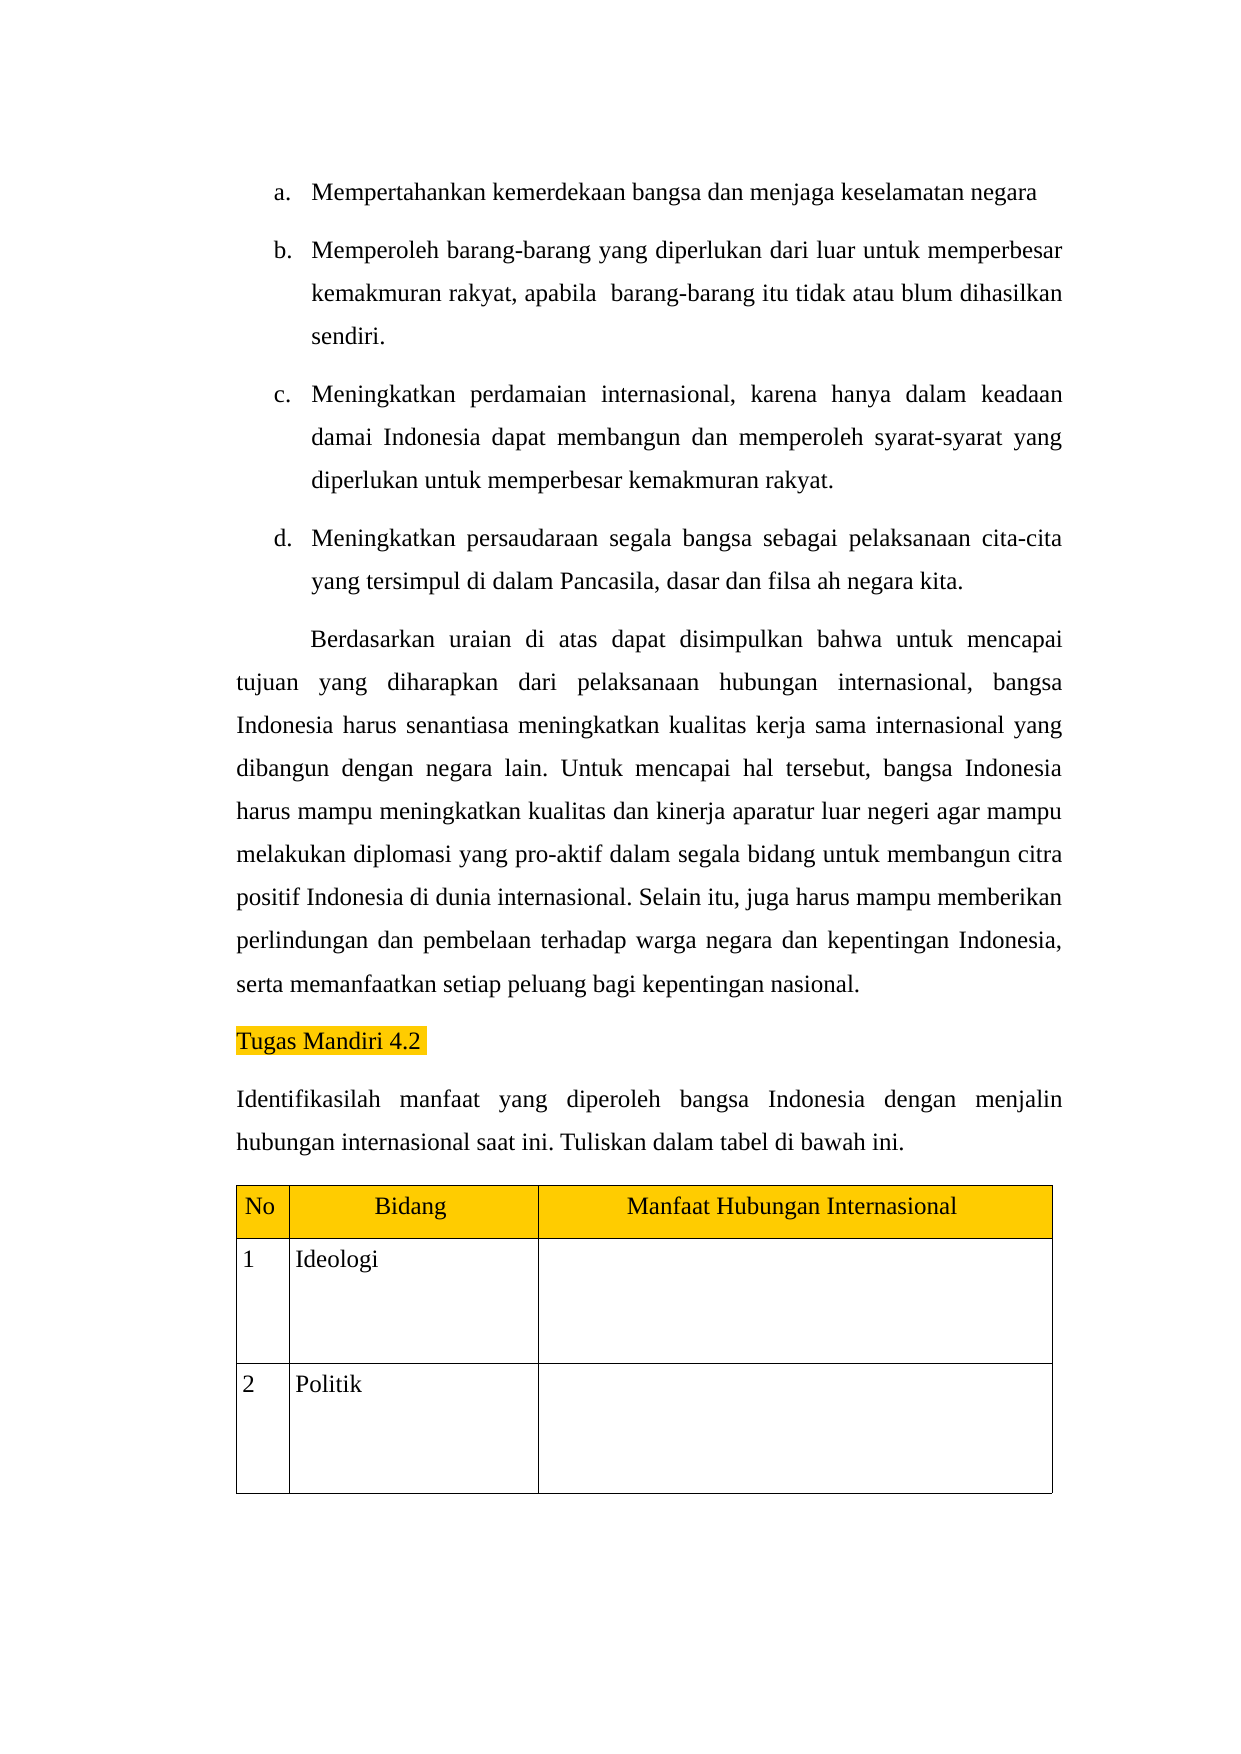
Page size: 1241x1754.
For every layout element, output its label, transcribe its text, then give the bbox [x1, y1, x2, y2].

list Meningkatkan persaudaraan segala bangsa sebagai pelaksanaan cita-cita yang tersimpul di dalam Pancasila, dasar dan filsa ah negara kita. [274, 523, 1063, 595]
text Identifikasilah manfaat yang diperoleh bangsa Indonesia dengan menjalin hubungan internasional saat ini. Tuliskan dalam tabel di bawah ini. [236, 1084, 1063, 1156]
list Meningkatkan perdamaian internasional, karena hanya dalam keadaan damai Indonesia dapat membangun dan memperoleh syarat-syarat yang diperlukan untuk memperbesar kemakmuran rakyat. [274, 379, 1063, 494]
table_cell [539, 1364, 1052, 1493]
table_header Bidang [290, 1186, 538, 1238]
table_cell 1 [237, 1239, 289, 1363]
table_cell 2 [237, 1364, 289, 1493]
table_cell [539, 1239, 1052, 1363]
text Tugas Mandiri 4.2 [236, 1026, 1063, 1055]
list Mempertahankan kemerdekaan bangsa dan menjaga keselamatan negara [274, 177, 1063, 206]
table_header No [237, 1186, 289, 1238]
table_cell Ideologi [290, 1239, 538, 1363]
list Memperoleh barang-barang yang diperlukan dari luar untuk memperbesar kemakmuran rakyat, apabila barang-barang itu tidak atau blum dihasilkan sendiri. [274, 235, 1063, 350]
table_cell Politik [290, 1364, 538, 1493]
table_header Manfaat Hubungan Internasional [539, 1186, 1052, 1238]
text Berdasarkan uraian di atas dapat disimpulkan bahwa untuk mencapai tujuan yang diharapkan dari pelaksanaan hubungan internasional, bangsa Indonesia harus senantiasa meningkatkan kualitas kerja sama internasional yang dibangun dengan negara lain. Untuk mencapai hal tersebut, bangsa Indonesia harus mampu meningkatkan kualitas dan kinerja aparatur luar negeri agar mampu melakukan diplomasi yang pro-aktif dalam segala bidang untuk membangun citra positif Indonesia di dunia internasional. Selain itu, juga harus mampu memberikan perlindungan dan pembelaan terhadap warga negara dan kepentingan Indonesia, serta memanfaatkan setiap peluang bagi kepentingan nasional. [236, 624, 1063, 997]
